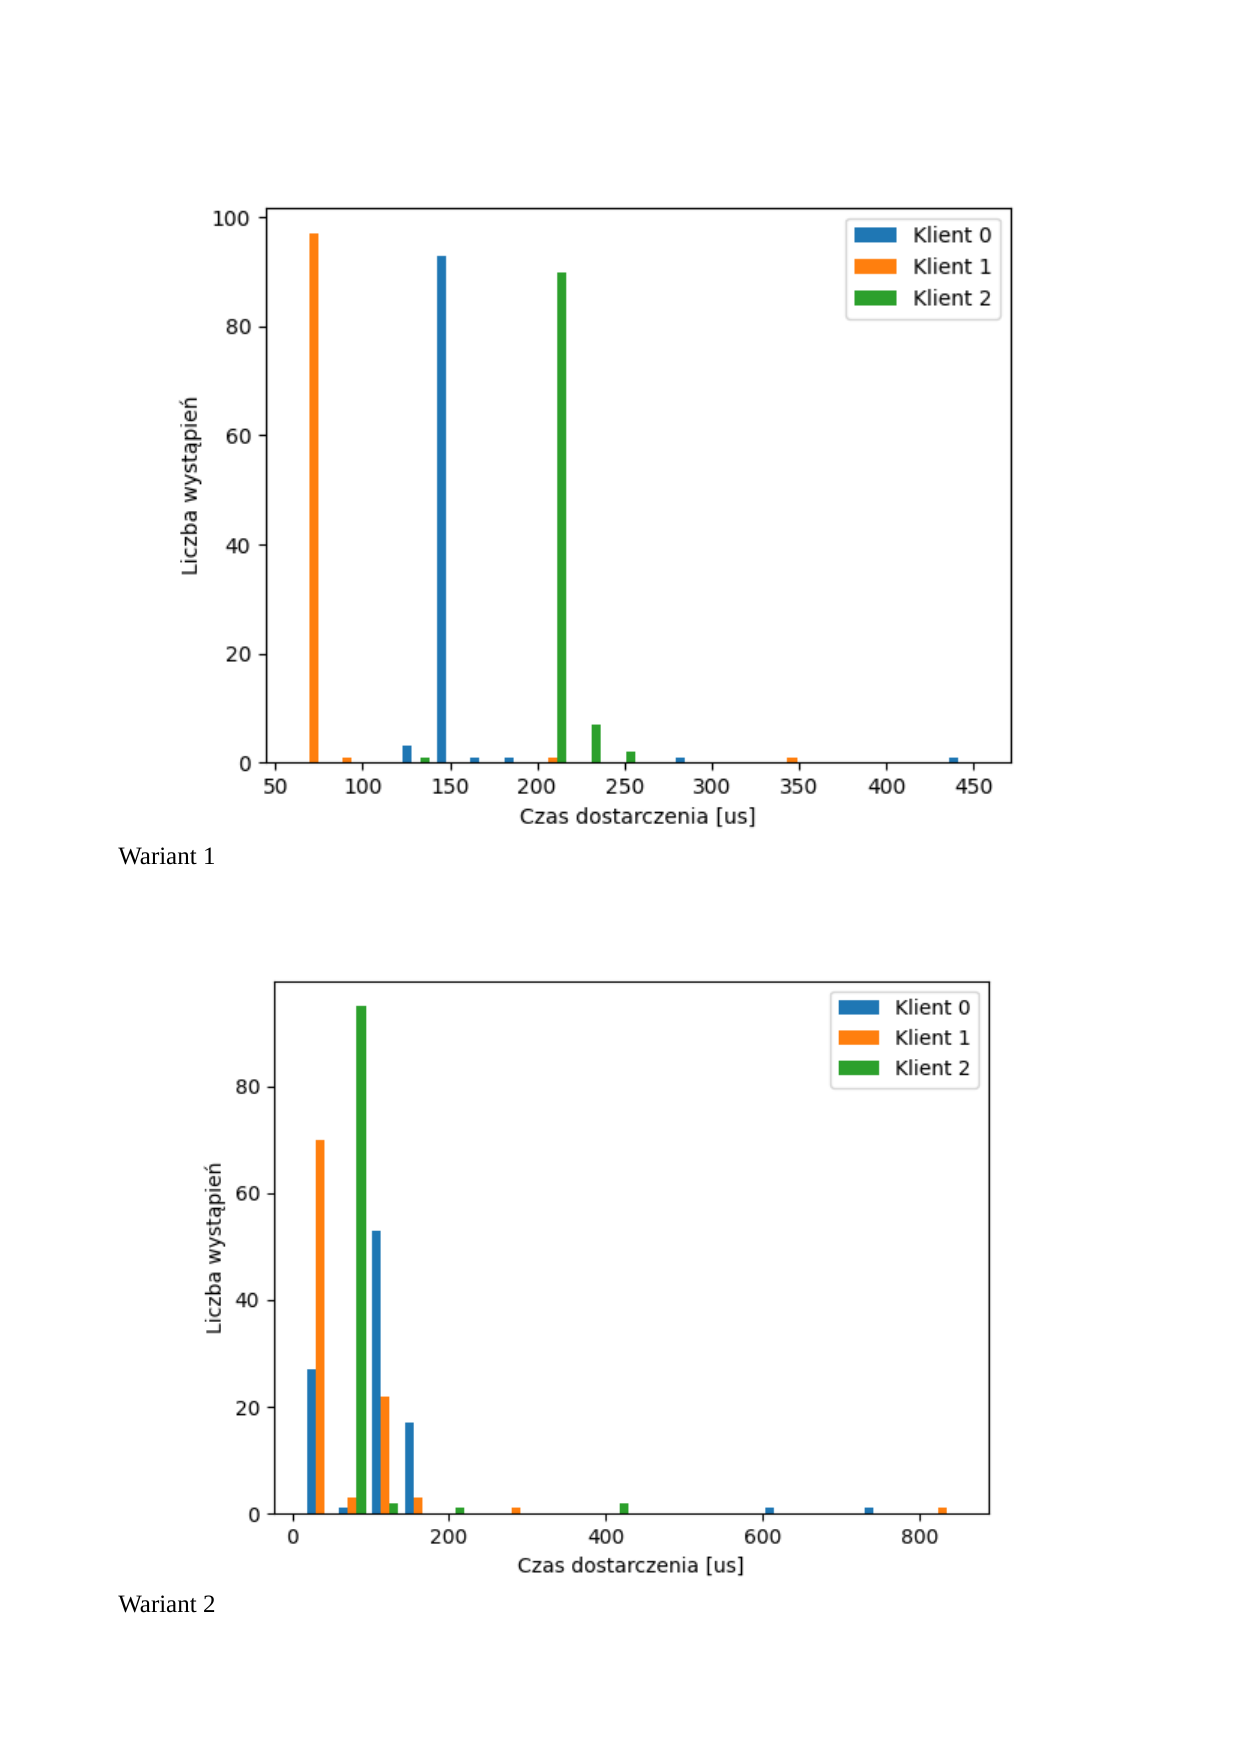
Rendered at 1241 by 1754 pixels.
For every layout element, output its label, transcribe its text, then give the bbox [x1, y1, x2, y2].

text Wariant 1 [118, 118, 1122, 870]
picture [159, 898, 1081, 1590]
picture [146, 121, 1107, 842]
text Wariant 2 [118, 899, 1122, 1618]
